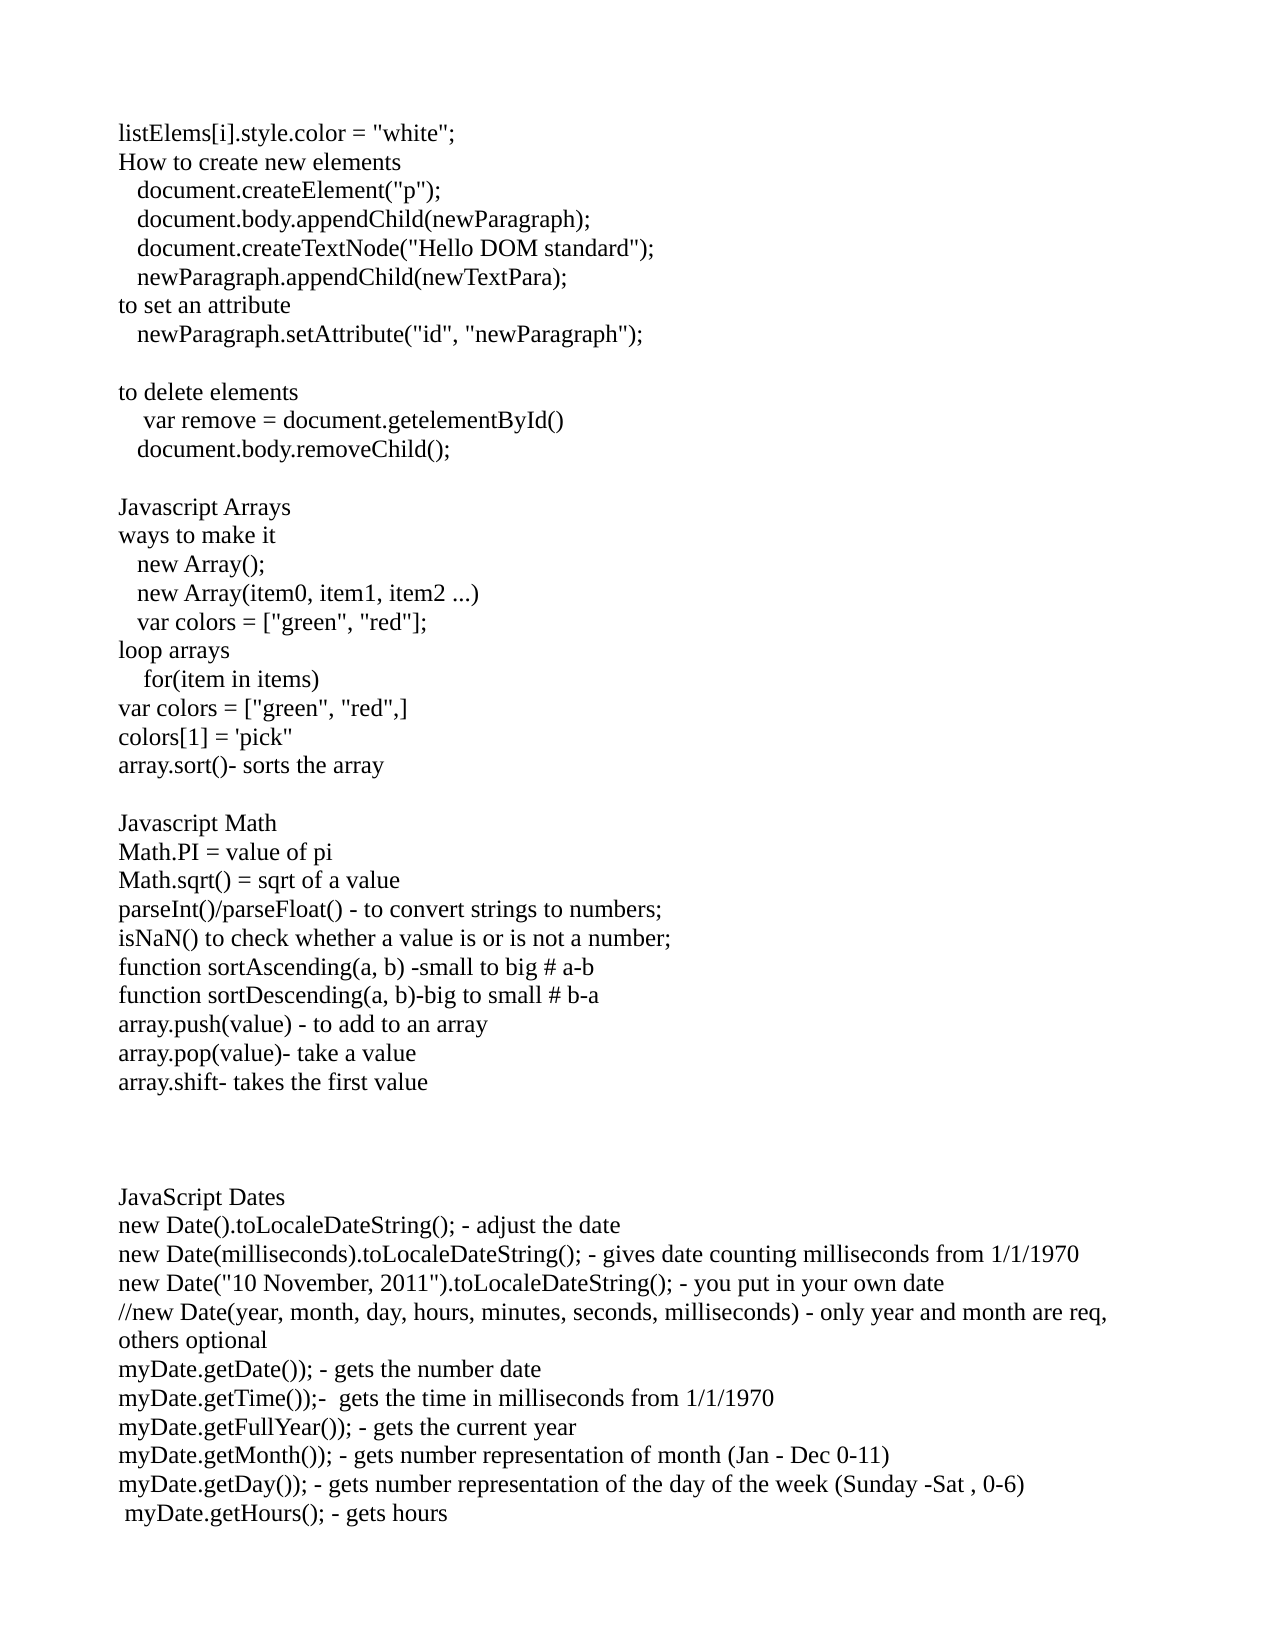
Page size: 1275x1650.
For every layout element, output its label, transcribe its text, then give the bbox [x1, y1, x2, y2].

text var colors = ["green", "red"]; [118, 607, 1157, 636]
text new Date("10 November, 2011").toLocaleDateString(); - you put in your own date [118, 1268, 1157, 1297]
text var colors = ["green", "red",] [118, 693, 1157, 722]
text function sortDescending(a, b)-big to small # b-a [118, 981, 1157, 1009]
text document.createTextNode("Hello DOM standard"); [118, 233, 1157, 262]
text for(item in items) [118, 664, 1157, 693]
text var remove = document.getelementById() [118, 406, 1157, 434]
text newParagraph.setAttribute("id", "newParagraph"); [118, 319, 1157, 348]
text colors[1] = 'pick" [118, 722, 1157, 751]
text isNaN() to check whether a value is or is not a number; [118, 923, 1157, 952]
text new Date(milliseconds).toLocaleDateString(); - gives date counting milliseconds from 1/1/1970 [118, 1239, 1157, 1268]
text ways to make it [118, 521, 1157, 549]
text to set an attribute [118, 291, 1157, 319]
text parseInt()/parseFloat() - to convert strings to numbers; [118, 894, 1157, 923]
text listElems[i].style.color = "white"; [118, 118, 1157, 147]
text array.sort()- sorts the array [118, 751, 1157, 779]
text newParagraph.appendChild(newTextPara); [118, 262, 1157, 291]
text new Array(); [118, 549, 1157, 578]
text JavaScript Dates [118, 1182, 1157, 1211]
text myDate.getDay()); - gets number representation of the day of the week (Sunday -Sat , 0-6) [118, 1469, 1157, 1498]
text myDate.getDate()); - gets the number date [118, 1354, 1157, 1383]
text myDate.getMonth()); - gets number representation of month (Jan - Dec 0-11) [118, 1441, 1157, 1469]
text new Date().toLocaleDateString(); - adjust the date [118, 1211, 1157, 1239]
text document.body.removeChild(); [118, 434, 1157, 463]
text myDate.getHours(); - gets hours [118, 1498, 1157, 1527]
text document.createElement("p"); [118, 176, 1157, 204]
text document.body.appendChild(newParagraph); [118, 204, 1157, 233]
text function sortAscending(a, b) -small to big # a-b [118, 952, 1157, 981]
text array.shift- takes the first value [118, 1067, 1157, 1096]
text new Array(item0, item1, item2 ...) [118, 578, 1157, 607]
text array.pop(value)- take a value [118, 1038, 1157, 1067]
text to delete elements [118, 377, 1157, 406]
text loop arrays [118, 636, 1157, 664]
text myDate.getTime());- gets the time in milliseconds from 1/1/1970 [118, 1383, 1157, 1412]
text Math.PI = value of pi [118, 837, 1157, 866]
text Javascript Arrays [118, 492, 1157, 521]
text //new Date(year, month, day, hours, minutes, seconds, milliseconds) - only year and month are req, others optional [118, 1297, 1157, 1354]
text Math.sqrt() = sqrt of a value [118, 866, 1157, 894]
text Javascript Math [118, 808, 1157, 837]
text array.push(value) - to add to an array [118, 1009, 1157, 1038]
text myDate.getFullYear()); - gets the current year [118, 1412, 1157, 1441]
text How to create new elements [118, 147, 1157, 176]
